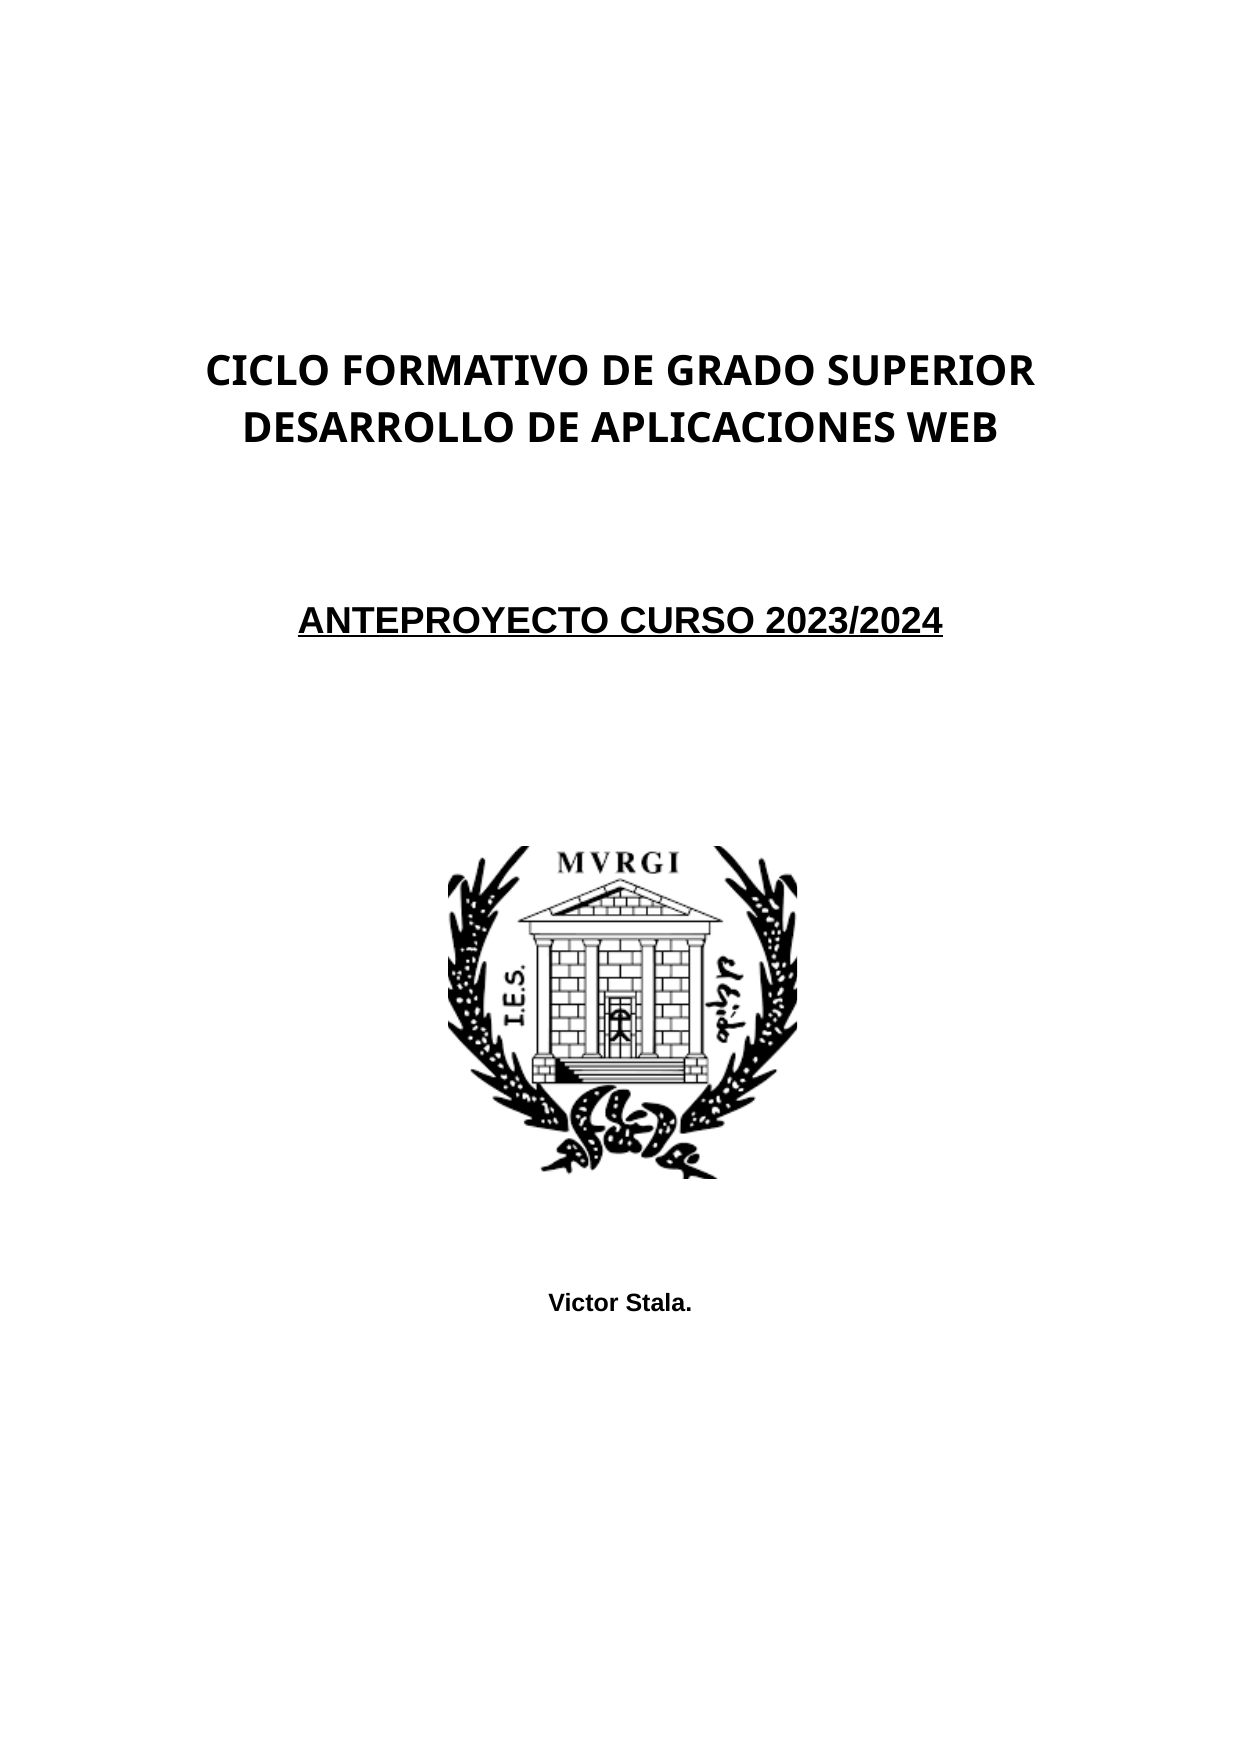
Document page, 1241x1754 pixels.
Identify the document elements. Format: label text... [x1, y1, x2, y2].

text Victor Stala. [118, 885, 1122, 1317]
text DESARROLLO DE APLICACIONES WEB [118, 397, 1122, 454]
picture [448, 846, 798, 1179]
text ANTEPROYECTO CURSO 2023/2024 [118, 598, 1122, 641]
text CICLO FORMATIVO DE GRADO SUPERIOR [118, 341, 1122, 397]
